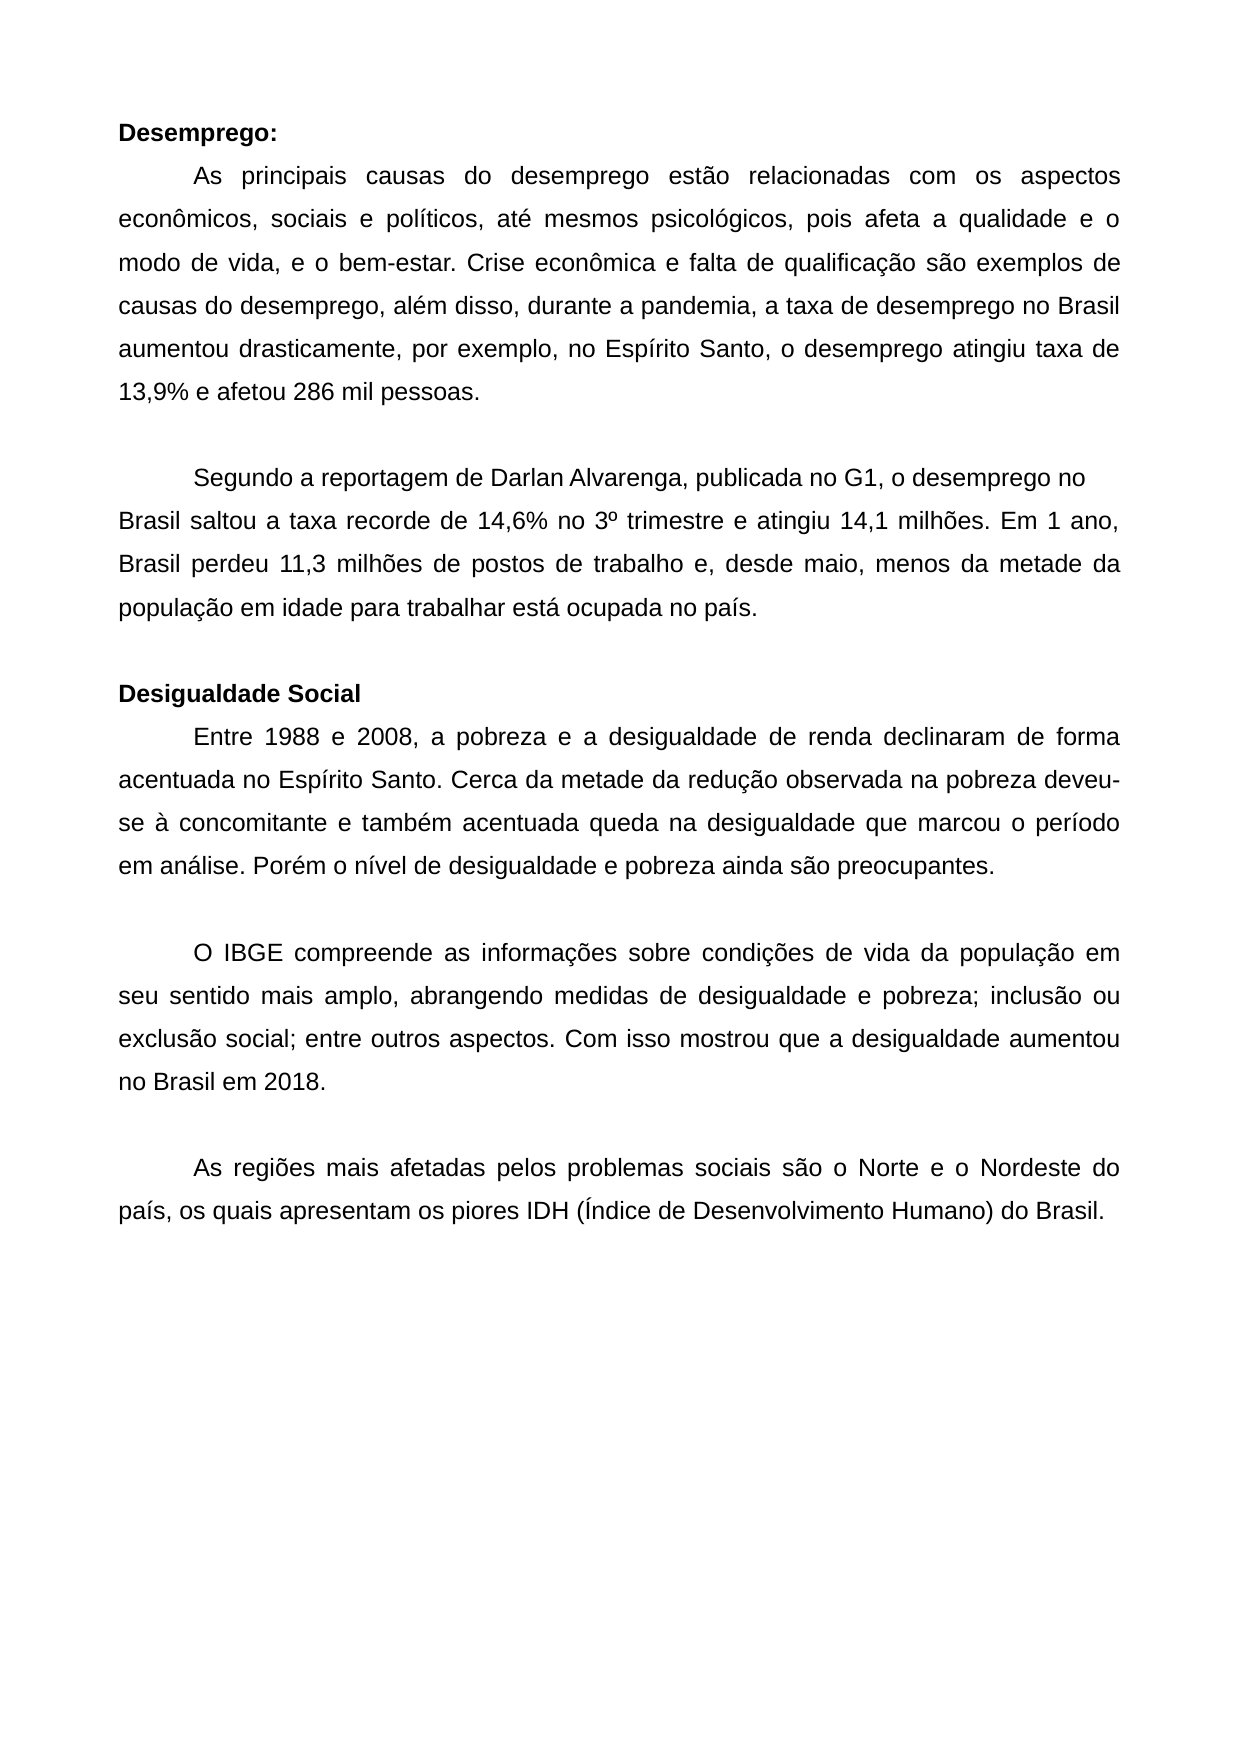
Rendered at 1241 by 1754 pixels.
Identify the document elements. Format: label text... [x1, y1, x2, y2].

text Brasil saltou a taxa recorde de 14,6% no 3º trimestre e atingiu 14,1 milhões. Em 1 ano, Brasil perdeu 11,3 milhões de postos de trabalho e, desde maio, menos da metade da população em idade para trabalhar está ocupada no país. [118, 506, 1122, 621]
text Entre 1988 e 2008, a pobreza e a desigualdade de renda declinaram de forma acentuada no Espírito Santo. Cerca da metade da redução observada na pobreza deveu-se à concomitante e também acentuada queda na desigualdade que marcou o período em análise. Porém o nível de desigualdade e pobreza ainda são preocupantes. [118, 722, 1122, 880]
text Segundo a reportagem de Darlan Alvarenga, publicada no G1, o desemprego no [118, 463, 1122, 492]
text Desemprego: [118, 118, 1122, 147]
text As principais causas do desemprego estão relacionadas com os aspectos econômicos, sociais e políticos, até mesmos psicológicos, pois afeta a qualidade e o modo de vida, e o bem-estar. Crise econômica e falta de qualificação são exemplos de causas do desemprego, além disso, durante a pandemia, a taxa de desemprego no Brasil aumentou drasticamente, por exemplo, no Espírito Santo, o desemprego atingiu taxa de 13,9% e afetou 286 mil pessoas. [118, 161, 1122, 406]
text O IBGE compreende as informações sobre condições de vida da população em seu sentido mais amplo, abrangendo medidas de desigualdade e pobreza; inclusão ou exclusão social; entre outros aspectos. Com isso mostrou que a desigualdade aumentou no Brasil em 2018. [118, 937, 1122, 1096]
text As regiões mais afetadas pelos problemas sociais são o Norte e o Nordeste do país, os quais apresentam os piores IDH (Índice de Desenvolvimento Humano) do Brasil. [118, 1153, 1122, 1225]
text Desigualdade Social [118, 679, 1122, 707]
